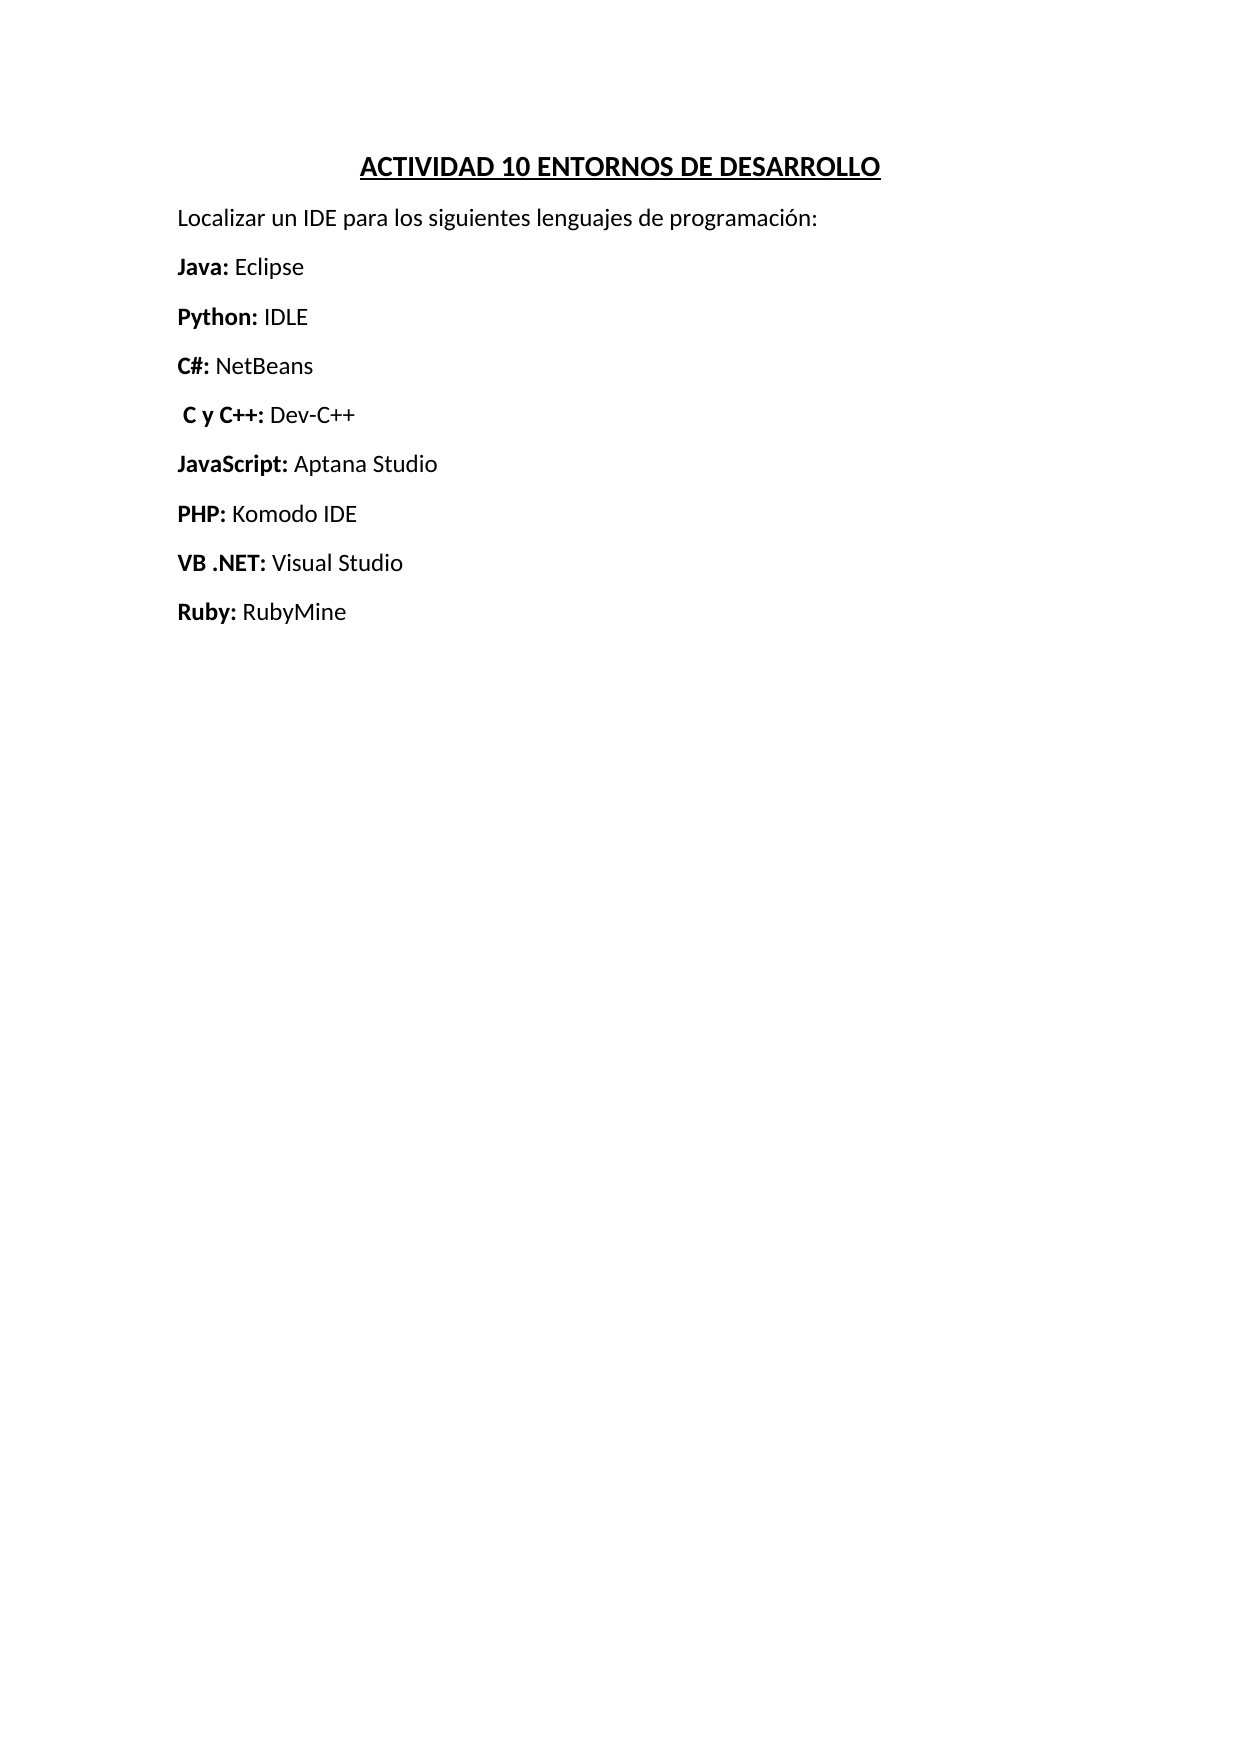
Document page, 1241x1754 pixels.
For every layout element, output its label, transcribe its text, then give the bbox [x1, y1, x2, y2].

text C y C++: Dev-C++ [177, 399, 1063, 430]
text JavaScript: Aptana Studio [177, 449, 1063, 479]
text Localizar un IDE para los siguientes lenguajes de programación: [177, 202, 1063, 233]
text C#: NetBeans [177, 350, 1063, 381]
text Ruby: RubyMine [177, 596, 1063, 627]
text ACTIVIDAD 10 ENTORNOS DE DESARROLLO [177, 148, 1063, 183]
text PHP: Komodo IDE [177, 498, 1063, 528]
text Java: Eclipse [177, 252, 1063, 282]
text Python: IDLE [177, 301, 1063, 331]
text VB .NET: Visual Studio [177, 547, 1063, 578]
